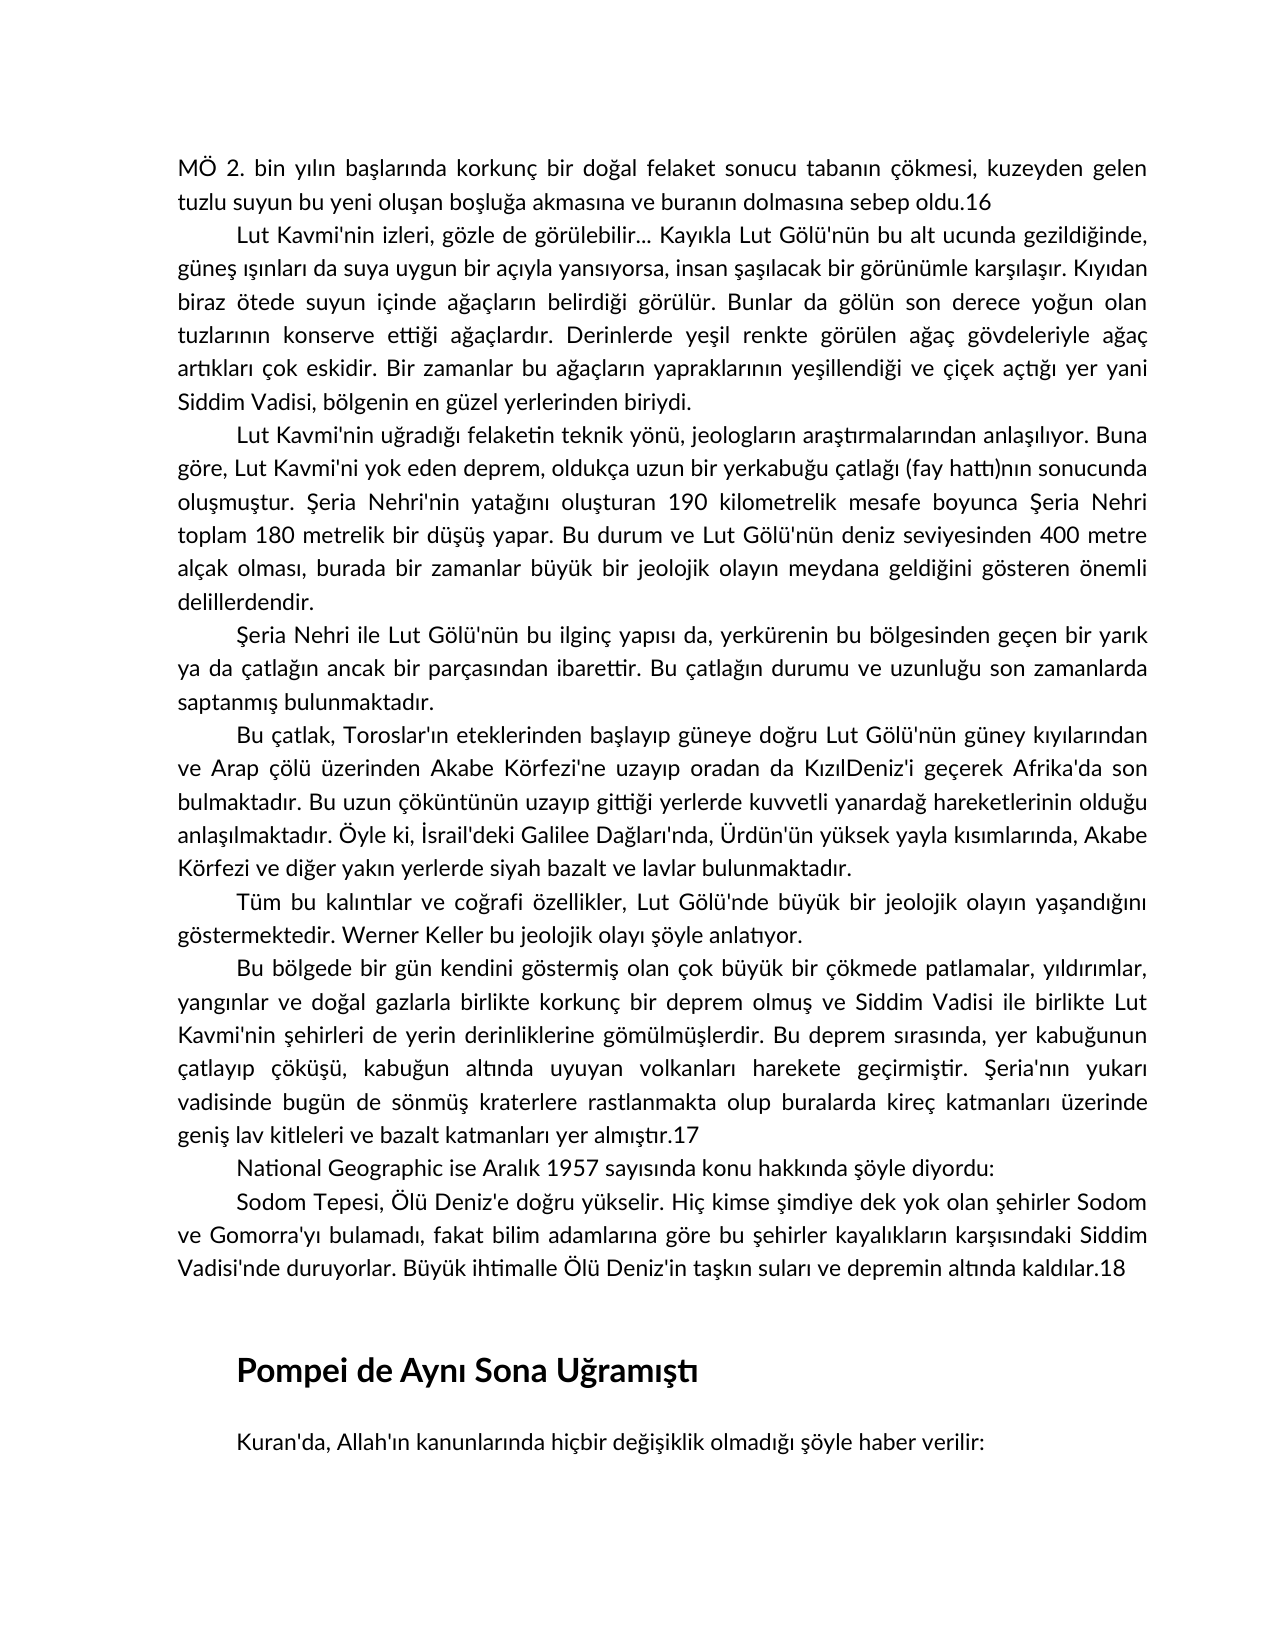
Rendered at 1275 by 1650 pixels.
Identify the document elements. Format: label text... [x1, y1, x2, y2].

text Bu bölgede bir gün kendini göstermiş olan çok büyük bir çökmede patlamalar, yıldırımlar, yangınlar ve doğal gazlarla birlikte korkunç bir deprem olmuş ve Siddim Vadisi ile birlikte Lut Kavmi'nin şehirleri de yerin derinliklerine gömülmüşlerdir. Bu deprem sırasında, yer kabuğunun çatlayıp çöküşü, kabuğun altında uyuyan volkanları harekete geçirmiştir. Şeria'nın yukarı vadisinde bugün de sönmüş kraterlere rastlanmakta olup buralarda kireç katmanları üzerinde geniş lav kitleleri ve bazalt katmanları yer almıştır.17 [177, 950, 1149, 1150]
text Tüm bu kalıntılar ve coğrafi özellikler, Lut Gölü'nde büyük bir jeolojik olayın yaşandığını göstermektedir. Werner Keller bu jeolojik olayı şöyle anlatıyor. [177, 883, 1149, 950]
text Sodom Tepesi, Ölü Deniz'e doğru yükselir. Hiç kimse şimdiye dek yok olan şehirler Sodom ve Gomorra'yı bulamadı, fakat bilim adamlarına göre bu şehirler kayalıkların karşısındaki Siddim Vadisi'nde duruyorlar. Büyük ihtimalle Ölü Deniz'in taşkın suları ve depremin altında kaldılar.18 [177, 1183, 1149, 1283]
text Şeria Nehri ile Lut Gölü'nün bu ilginç yapısı da, yerkürenin bu bölgesinden geçen bir yarık ya da çatlağın ancak bir parçasından ibarettir. Bu çatlağın durumu ve uzunluğu son zamanlarda saptanmış bulunmaktadır. [177, 617, 1149, 717]
text MÖ 2. bin yılın başlarında korkunç bir doğal felaket sonucu tabanın çökmesi, kuzeyden gelen tuzlu suyun bu yeni oluşan boşluğa akmasına ve buranın dolmasına sebep oldu.16 [177, 150, 1149, 217]
text Bu çatlak, Toroslar'ın eteklerinden başlayıp güneye doğru Lut Gölü'nün güney kıyılarından ve Arap çölü üzerinden Akabe Körfezi'ne uzayıp oradan da KızılDeniz'i geçerek Afrika'da son bulmaktadır. Bu uzun çöküntünün uzayıp gittiği yerlerde kuvvetli yanardağ hareketlerinin olduğu anlaşılmaktadır. Öyle ki, İsrail'deki Galilee Dağları'nda, Ürdün'ün yüksek yayla kısımlarında, Akabe Körfezi ve diğer yakın yerlerde siyah bazalt ve lavlar bulunmaktadır. [177, 717, 1149, 883]
text National Geographic ise Aralık 1957 sayısında konu hakkında şöyle diyordu: [177, 1150, 1149, 1183]
text Lut Kavmi'nin izleri, gözle de görülebilir... Kayıkla Lut Gölü'nün bu alt ucunda gezildiğinde, güneş ışınları da suya uygun bir açıyla yansıyorsa, insan şaşılacak bir görünümle karşılaşır. Kıyıdan biraz ötede suyun içinde ağaçların belirdiği görülür. Bunlar da gölün son derece yoğun olan tuzlarının konserve ettiği ağaçlardır. Derinlerde yeşil renkte görülen ağaç gövdeleriyle ağaç artıkları çok eskidir. Bir zamanlar bu ağaçların yapraklarının yeşillendiği ve çiçek açtığı yer yani Siddim Vadisi, bölgenin en güzel yerlerinden biriydi. [177, 217, 1149, 417]
text Lut Kavmi'nin uğradığı felaketin teknik yönü, jeologların araştırmalarından anlaşılıyor. Buna göre, Lut Kavmi'ni yok eden deprem, oldukça uzun bir yerkabuğu çatlağı (fay hattı)nın sonucunda oluşmuştur. Şeria Nehri'nin yatağını oluşturan 190 kilometrelik mesafe boyunca Şeria Nehri toplam 180 metrelik bir düşüş yapar. Bu durum ve Lut Gölü'nün deniz seviyesinden 400 metre alçak olması, burada bir zamanlar büyük bir jeolojik olayın meydana geldiğini gösteren önemli delillerdendir. [177, 417, 1149, 617]
subtitle Pompei de Aynı Sona Uğramıştı [177, 1350, 1149, 1390]
text Kuran'da, Allah'ın kanunlarında hiçbir değişiklik olmadığı şöyle haber verilir: [177, 1423, 1149, 1457]
